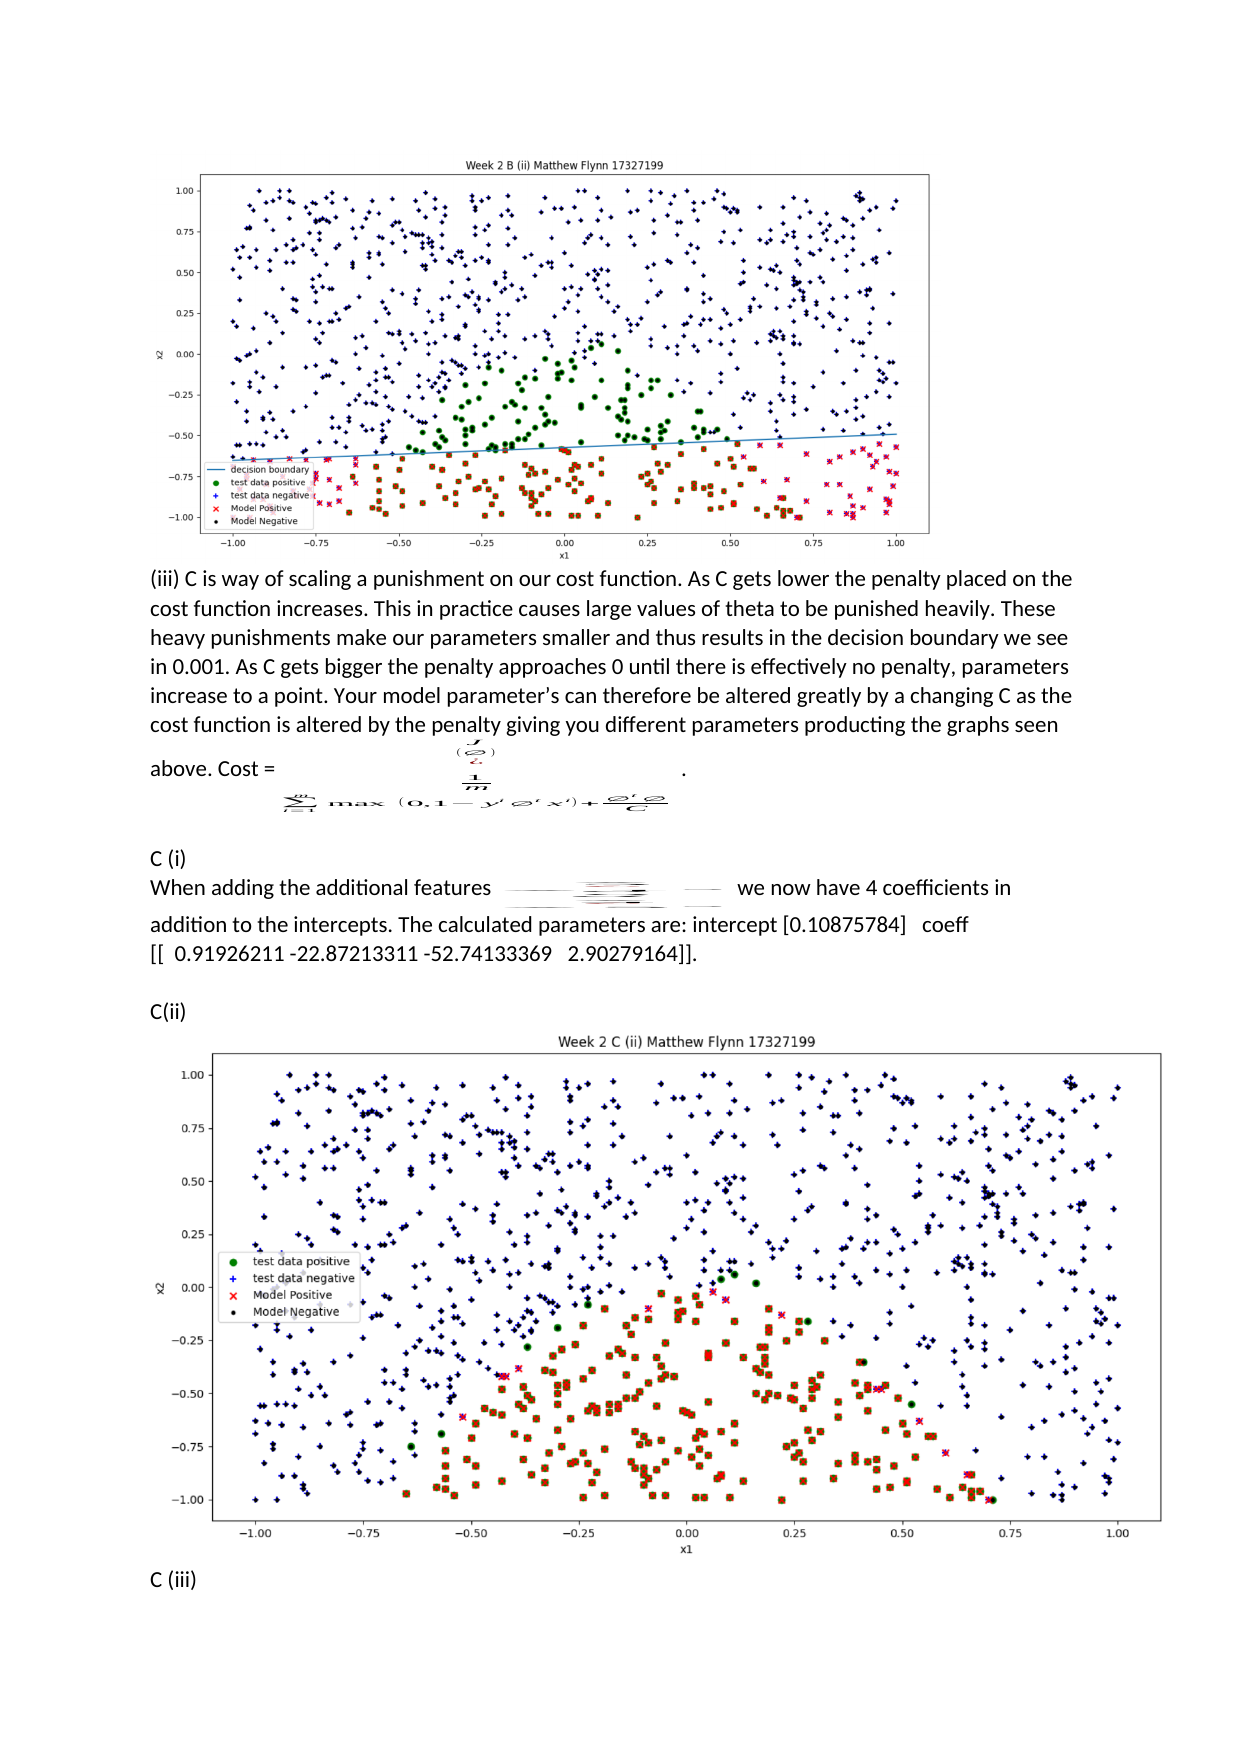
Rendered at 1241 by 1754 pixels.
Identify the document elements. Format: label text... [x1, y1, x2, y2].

text When adding the additional features we now have 4 coefficients in addition to the intercepts. The calculated parameters are: intercept [0.10875784] coeff [[ 0.91926211 -22.87213311 -52.74133369 2.90279164]]. [150, 873, 1090, 967]
text (iii) C is way of scaling a punishment on our cost function. As C gets lower the penalty placed on the cost function increases. This in practice causes large values of theta to be punished heavily. These heavy punishments make our parameters smaller and thus results in the decision boundary we see in 0.001. As C gets bigger the penalty approaches 0 until there is effectively no penalty, parameters increase to a point. Your model parameter’s can therefore be altered greatly by a changing C as the cost function is altered by the penalty giving you different parameters producting the graphs seen above. Cost = . [150, 564, 1090, 814]
text C(ii) [150, 997, 1090, 1025]
text C (iii) [150, 1566, 1090, 1593]
text C (i) [150, 844, 1090, 872]
